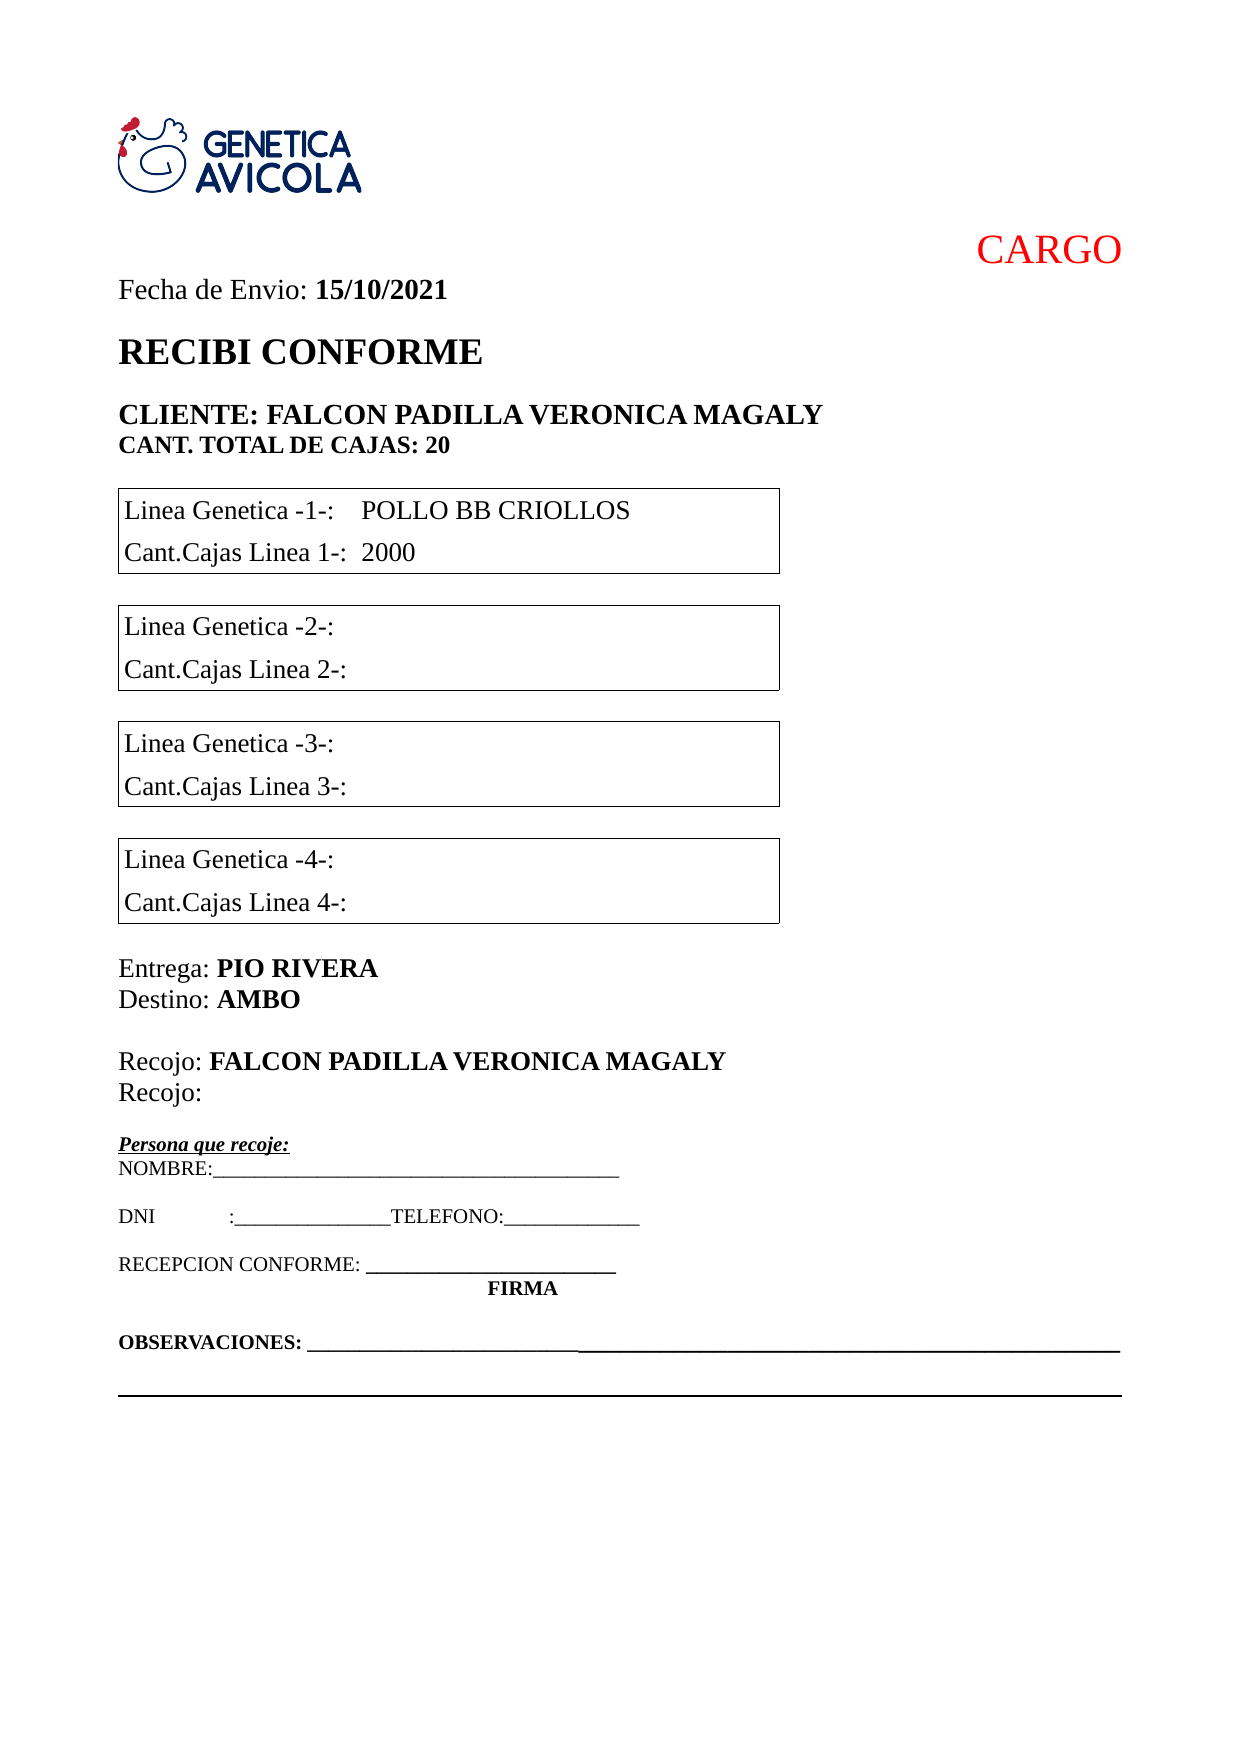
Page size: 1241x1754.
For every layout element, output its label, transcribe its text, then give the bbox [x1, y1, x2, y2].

table_cell [356, 722, 779, 764]
table_cell [356, 691, 779, 721]
table_cell [356, 807, 779, 838]
text DNI :_______________TELEFONO:_____________ [118, 1204, 1122, 1228]
text OBSERVACIONES: __________________________________________________________________ [118, 1324, 1122, 1355]
table_cell Linea Genetica -2-: [119, 606, 356, 647]
table_cell [356, 647, 779, 690]
table_cell Cant.Cajas Linea 4-: [119, 880, 356, 923]
table_cell Cant.Cajas Linea 3-: [119, 764, 356, 806]
table_cell Linea Genetica -4-: [119, 839, 356, 880]
table_cell [356, 574, 779, 604]
picture [117, 117, 362, 193]
text Destino: AMBO [118, 983, 1122, 1014]
text NOMBRE:_______________________________________ [118, 1156, 1122, 1180]
text Persona que recoje: [118, 1132, 1122, 1156]
text CLIENTE: FALCON PADILLA VERONICA MAGALY [118, 397, 1122, 431]
text Entrega: PIO RIVERA [118, 952, 1122, 983]
text Fecha de Envio: 15/10/2021 [118, 272, 1122, 306]
text RECEPCION CONFORME: ________________________ [118, 1252, 1122, 1276]
text FIRMA [118, 1276, 1122, 1300]
table_cell [118, 574, 356, 604]
table_cell [118, 691, 356, 721]
table_cell [118, 807, 356, 838]
table_cell Cant.Cajas Linea 1-: [119, 531, 356, 573]
table_cell Linea Genetica -3-: [119, 722, 356, 764]
table_cell 2000 [356, 531, 779, 573]
table_cell [356, 764, 779, 806]
text CANT. TOTAL DE CAJAS: 20 [118, 431, 1122, 459]
table_cell [356, 839, 779, 880]
table_cell Cant.Cajas Linea 2-: [119, 647, 356, 690]
text Recojo: FALCON PADILLA VERONICA MAGALY [118, 1045, 1122, 1076]
table_header POLLO BB CRIOLLOS [356, 489, 779, 531]
table_header Linea Genetica -1-: [119, 489, 356, 531]
text RECIBI CONFORME [118, 330, 1122, 373]
text CARGO [118, 224, 1122, 272]
table_cell [356, 606, 779, 647]
table_cell [356, 880, 779, 923]
text Recojo: [118, 1076, 1122, 1108]
